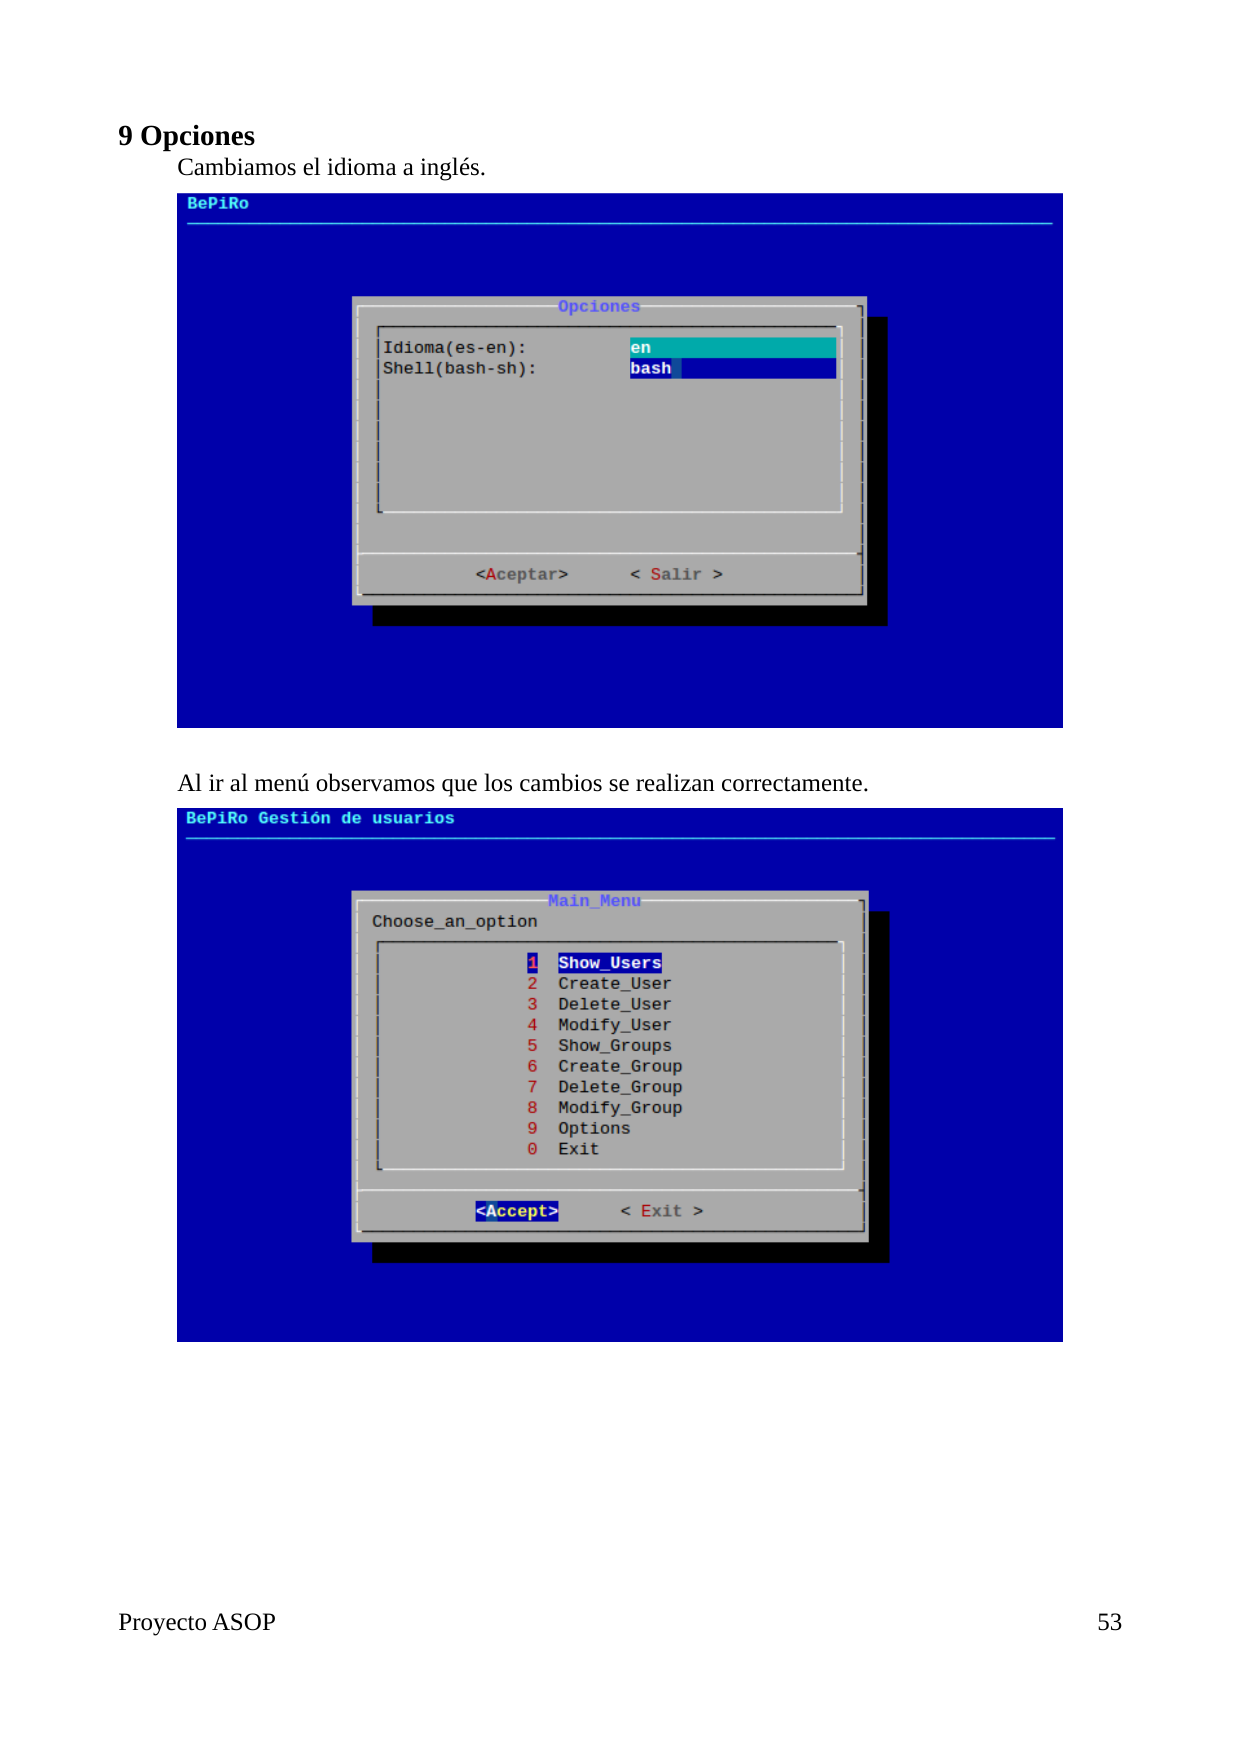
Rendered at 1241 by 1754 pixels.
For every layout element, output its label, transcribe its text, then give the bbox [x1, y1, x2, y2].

text Cambiamos el idioma a inglés. [148, 152, 1116, 180]
text Al ir al menú observamos que los cambios se realizan correctamente. [148, 768, 1116, 796]
picture [177, 808, 1063, 1342]
subtitle 9 Opciones [118, 118, 1122, 152]
picture [177, 192, 1063, 728]
